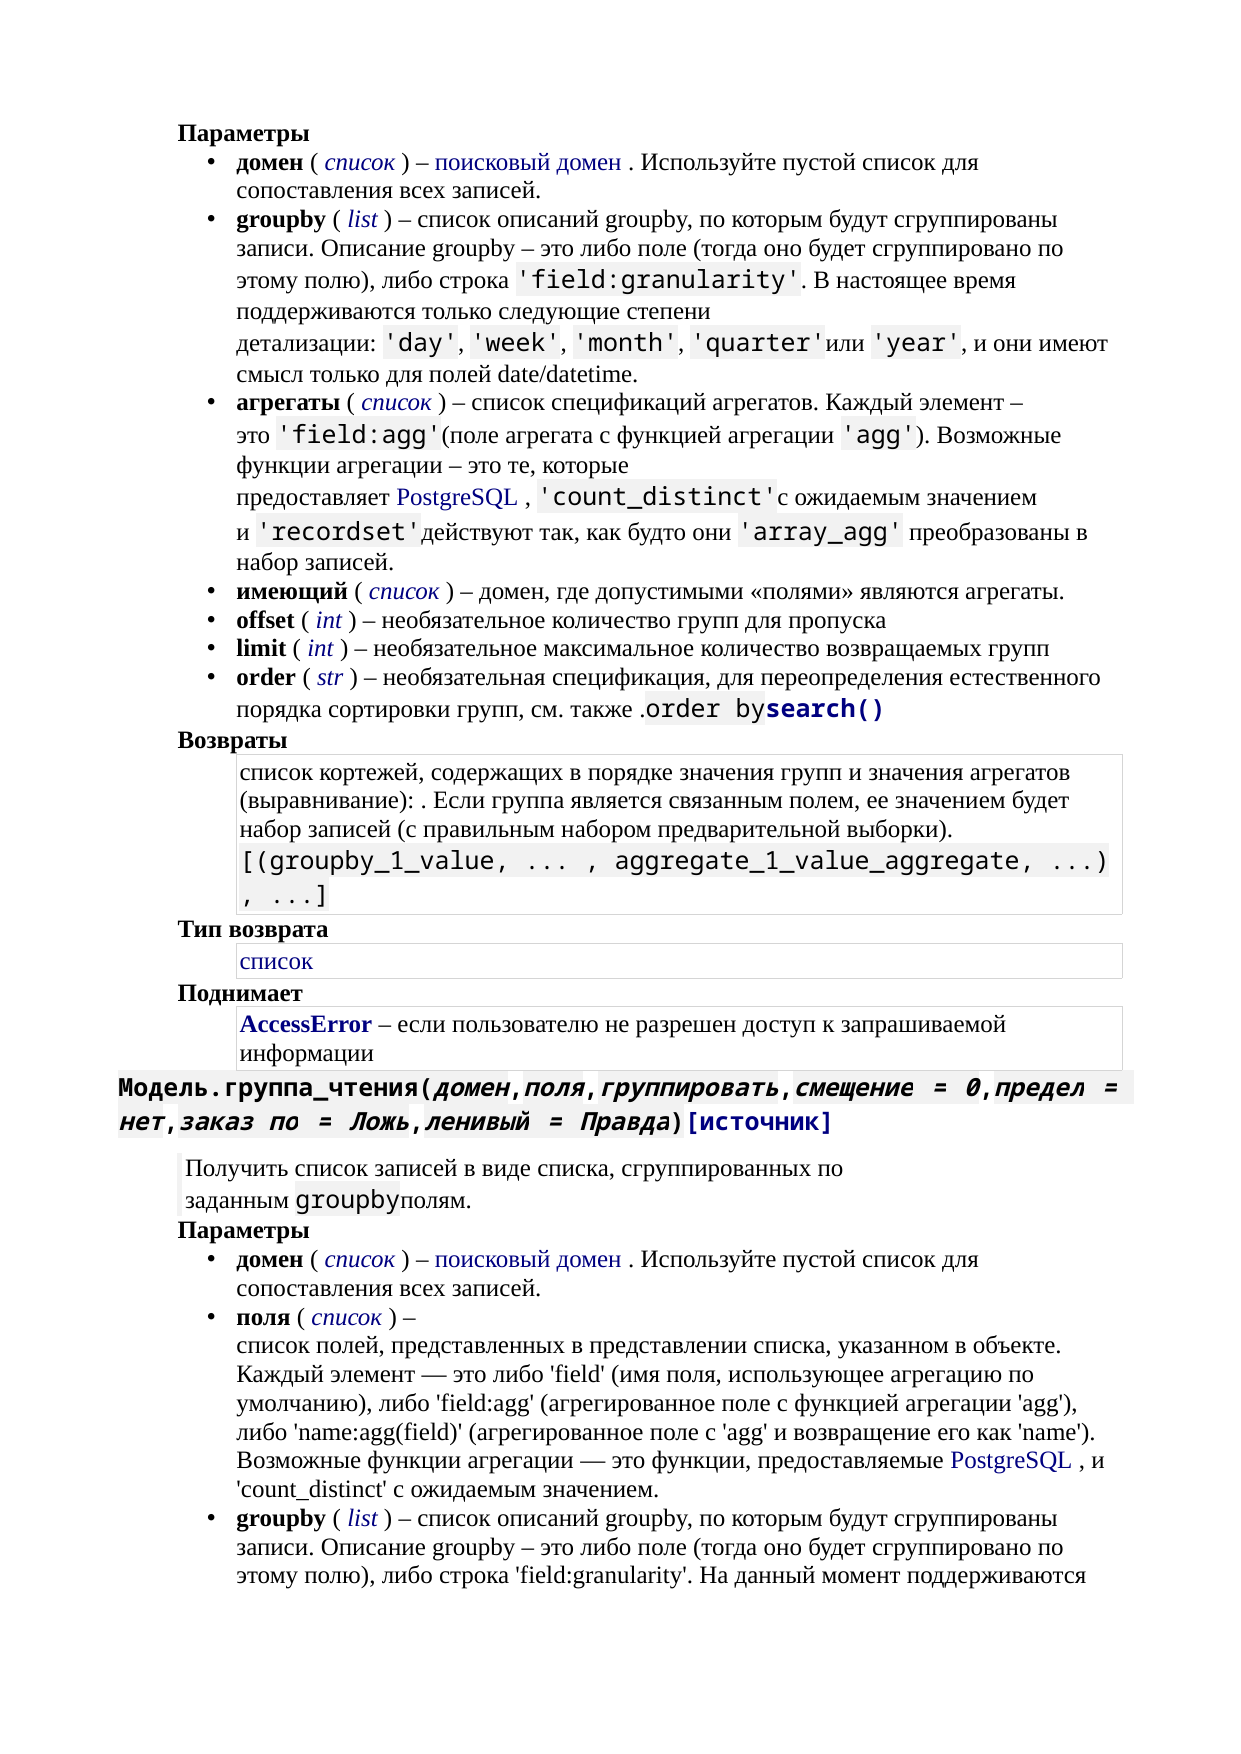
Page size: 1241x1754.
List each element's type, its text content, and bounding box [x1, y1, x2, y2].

subtitle Возвраты [177, 725, 1122, 754]
list groupby ( list ) – список описаний groupby, по которым будут сгруппированы записи. Описание groupby – это либо поле (тогда оно будет сгруппировано по этому полю), либо строка 'field:granularity'. На данный момент поддерживаются [236, 1503, 1122, 1589]
list groupby ( list ) – список описаний groupby, по которым будут сгруппированы записи. Описание groupby – это либо поле (тогда оно будет сгруппировано по этому полю), либо строка 'field:granularity'. В настоящее время поддерживаются только следующие степени детализации: 'day', 'week', 'month', 'quarter'или 'year', и они имеют смысл только для полей date/datetime. [236, 204, 1122, 387]
list order ( str ) – необязательная спецификация, для переопределения естественного порядка сортировки групп, см. также .order bysearch() [236, 662, 1122, 725]
list домен ( список ) – поисковый домен . Используйте пустой список для сопоставления всех записей. [236, 147, 1122, 204]
list Получить список записей в виде списка, сгруппированных по заданным groupbyполям. [182, 1153, 1122, 1216]
list offset ( int ) – необязательное количество групп для пропуска [236, 605, 1122, 633]
subtitle Модель.группа_чтения(домен,поля,группировать,смещение = 0,предел = нет,заказ по = Ложь,ленивый = Правда)[источник] [118, 1070, 1122, 1138]
list имеющий ( список ) – домен, где допустимыми «полями» являются агрегаты. [236, 576, 1122, 605]
list поля ( список ) – [236, 1302, 1122, 1331]
list AccessError – если пользователю не разрешен доступ к запрашиваемой информации [237, 1007, 1122, 1070]
list агрегаты ( список ) – список спецификаций агрегатов. Каждый элемент – это 'field:agg'(поле агрегата с функцией агрегации 'agg'). Возможные функции агрегации – это те, которые предоставляет PostgreSQL , 'count_distinct'с ожидаемым значением и 'recordset'действуют так, как будто они 'array_agg' преобразованы в набор записей. [236, 387, 1122, 576]
list домен ( список ) – поисковый домен . Используйте пустой список для сопоставления всех записей. [236, 1244, 1122, 1302]
subtitle Тип возврата [177, 914, 1122, 943]
subtitle Поднимает [177, 978, 1122, 1006]
subtitle Параметры [177, 118, 1122, 147]
subtitle Параметры [177, 1216, 1122, 1244]
list список кортежей, содержащих в порядке значения групп и значения агрегатов (выравнивание): . Если группа является связанным полем, ее значением будет набор записей (с правильным набором предварительной выборки).[(groupby_1_value, ... , aggregate_1_value_aggregate, ...), ...] [237, 755, 1122, 914]
list список полей, представленных в представлении списка, указанном в объекте. Каждый элемент — это либо 'field' (имя поля, использующее агрегацию по умолчанию), либо 'field:agg' (агрегированное поле с функцией агрегации 'agg'), либо 'name:agg(field)' (агрегированное поле с 'agg' и возвращение его как 'name'). Возможные функции агрегации — это функции, предоставляемые PostgreSQL , и 'count_distinct' с ожидаемым значением. [236, 1331, 1122, 1503]
list limit ( int ) – необязательное максимальное количество возвращаемых групп [236, 633, 1122, 662]
list список [237, 944, 1122, 978]
